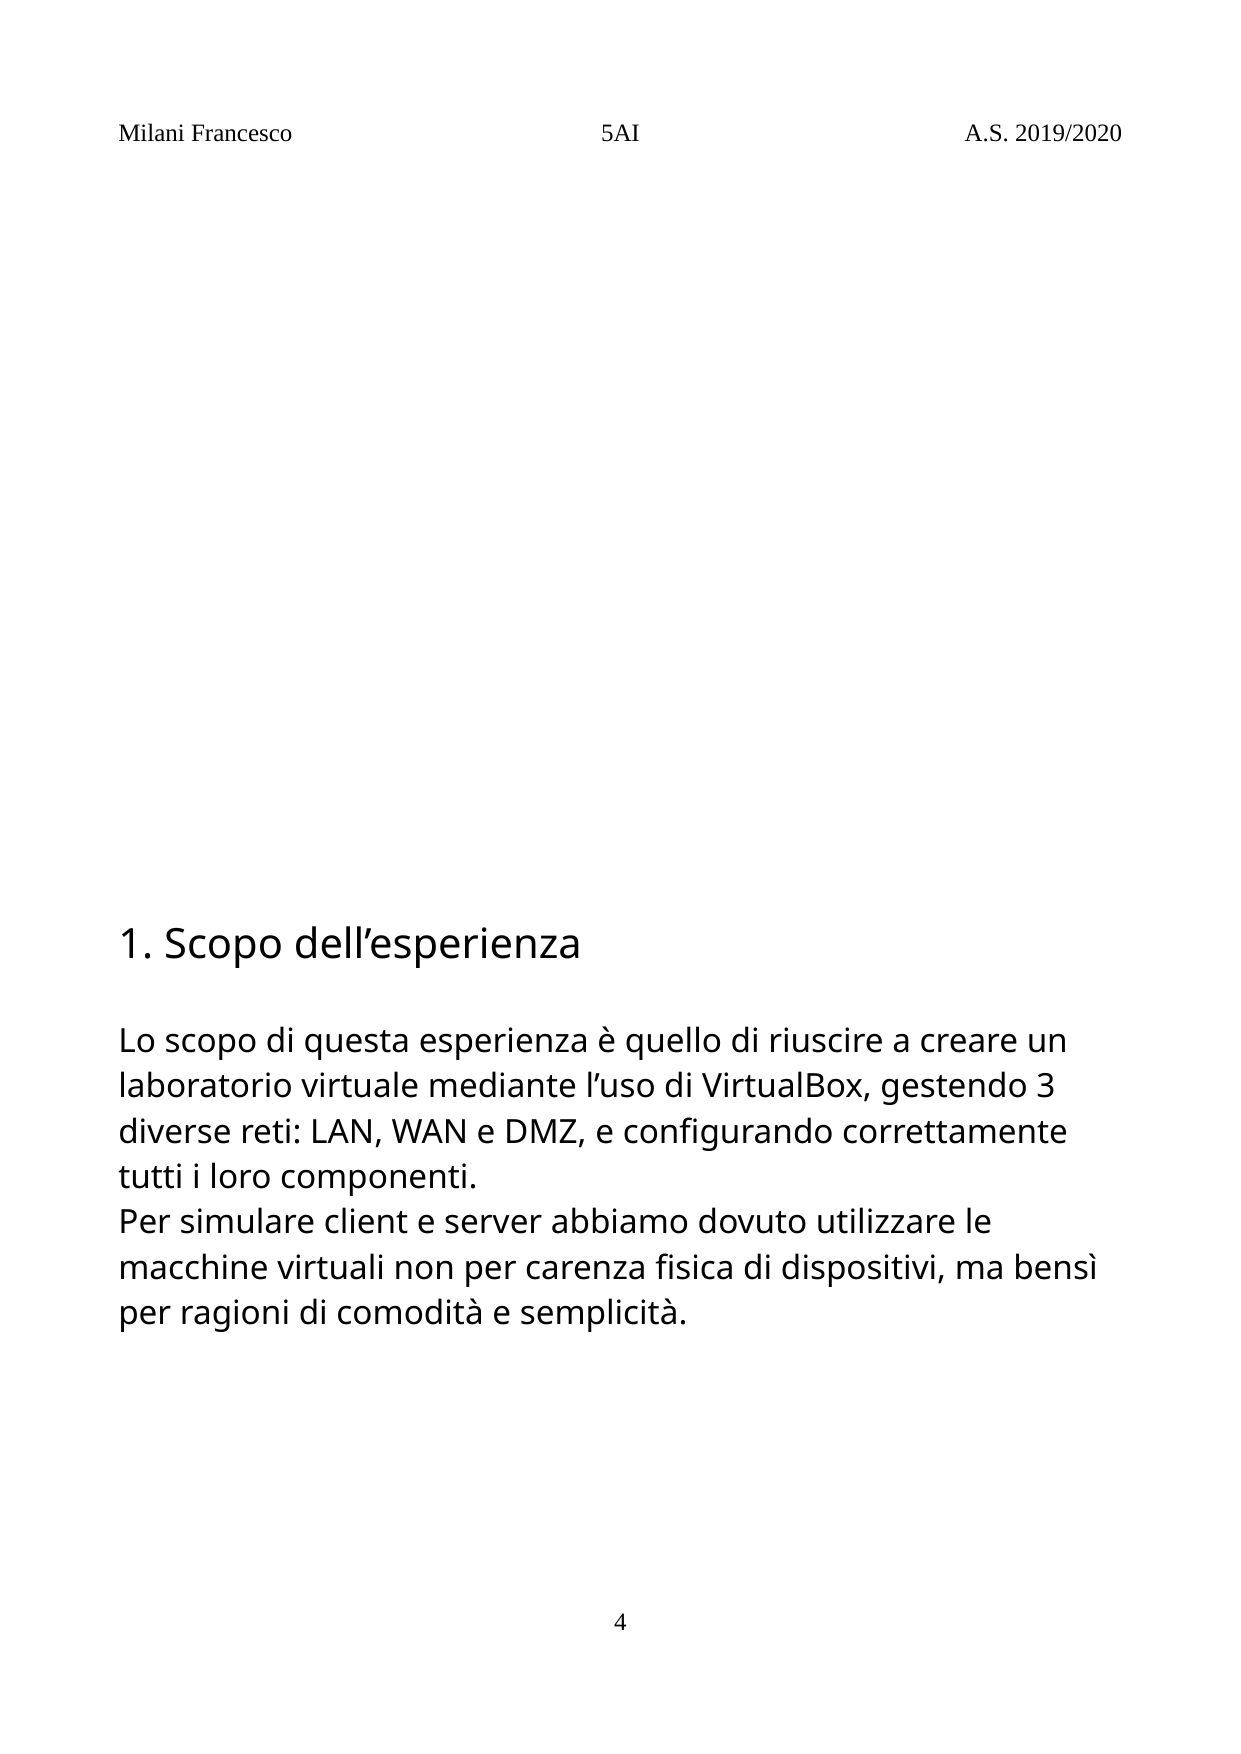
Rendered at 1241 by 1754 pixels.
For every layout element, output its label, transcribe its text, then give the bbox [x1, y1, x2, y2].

text 1. Scopo dell’esperienza [118, 914, 1122, 971]
text Lo scopo di questa esperienza è quello di riuscire a creare un laboratorio virtuale mediante l’uso di VirtualBox, gestendo 3 diverse reti: LAN, WAN e DMZ, e configurando correttamente tutti i loro componenti. [118, 1017, 1122, 1198]
text Per simulare client e server abbiamo dovuto utilizzare le macchine virtuali non per carenza fisica di dispositivi, ma bensì per ragioni di comodità e semplicità. [118, 1198, 1122, 1334]
